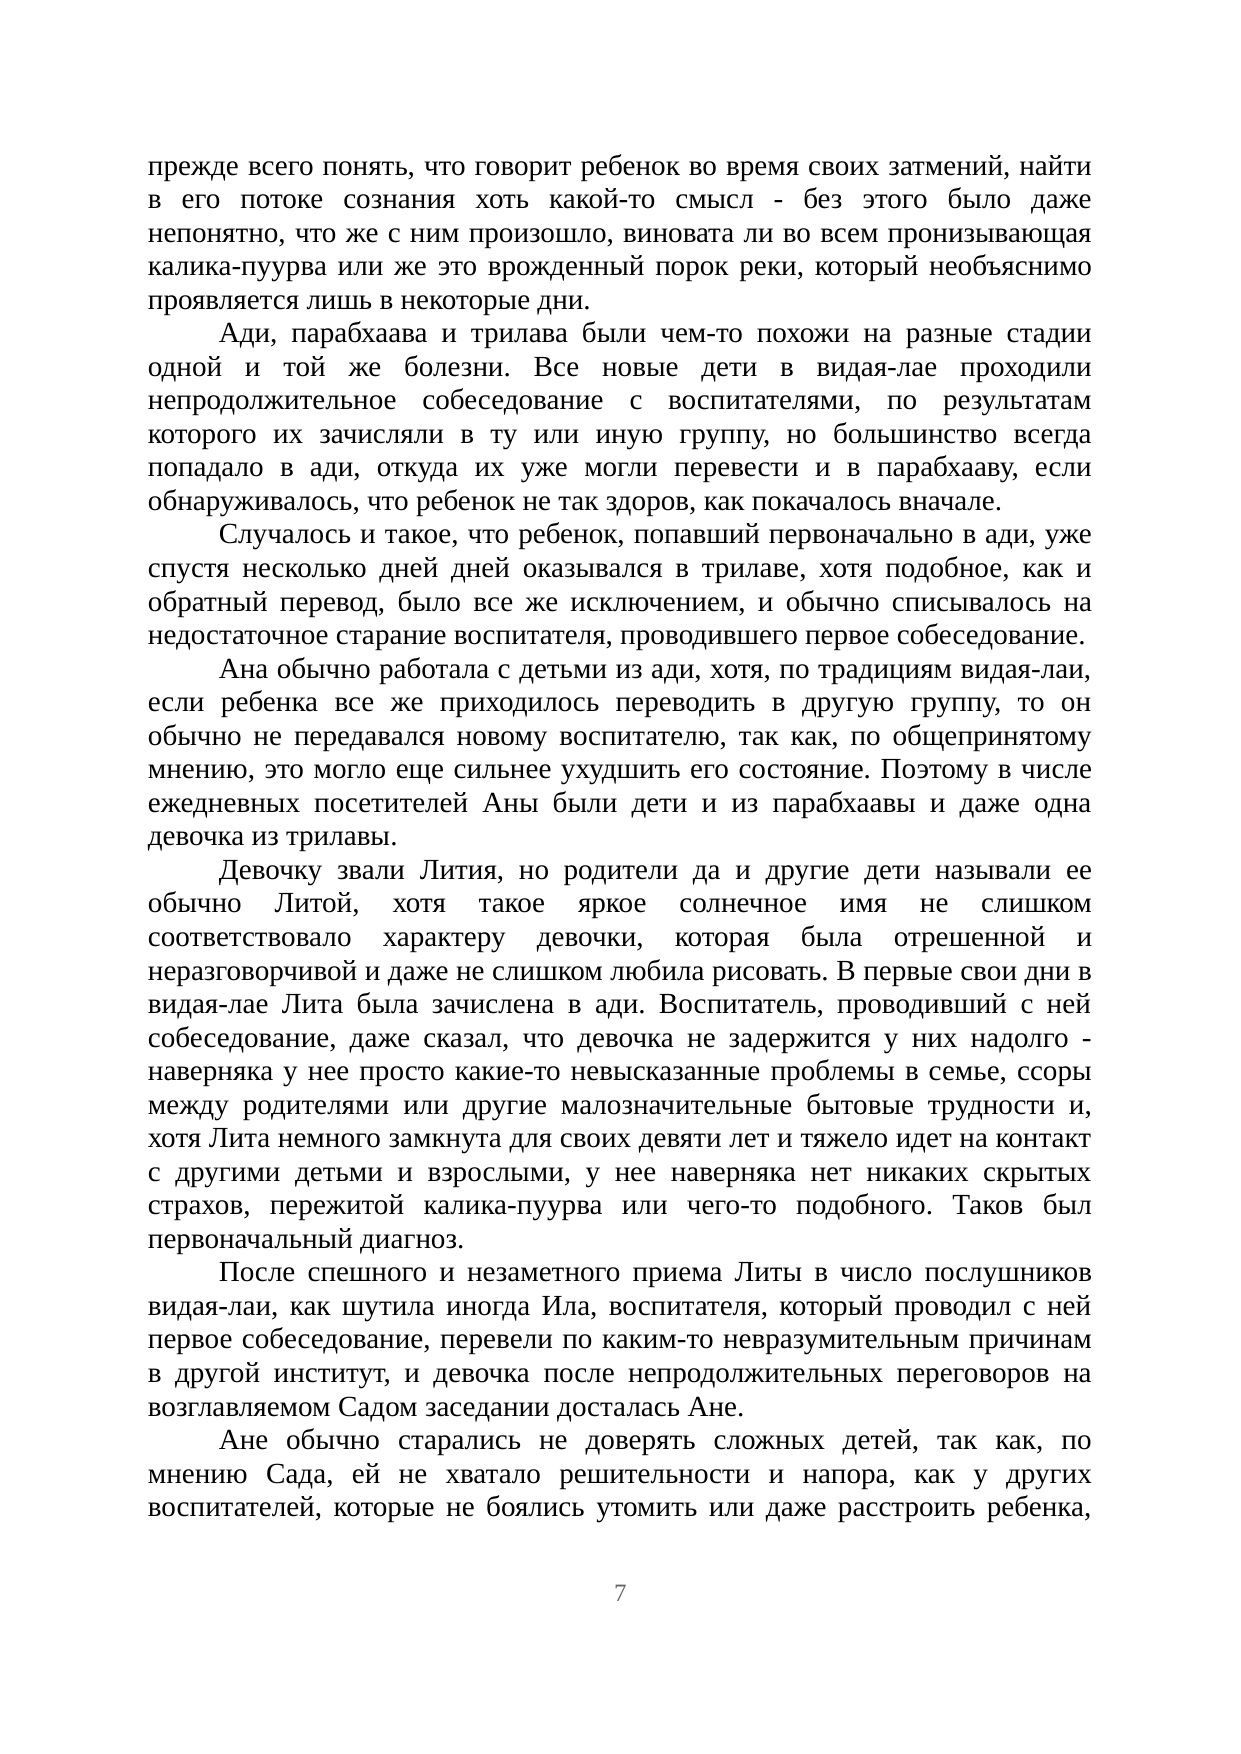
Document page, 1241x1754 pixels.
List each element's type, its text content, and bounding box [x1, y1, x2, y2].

text Случалось и такое, что ребенок, попавший первоначально в ади, уже спустя несколько дней дней оказывался в трилаве, хотя подобное, как и обратный перевод, было все же исключением, и обычно списывалось на недостаточное старание воспитателя, проводившего первое собеседование. [148, 517, 1093, 651]
text Девочку звали Лития, но родители да и другие дети называли ее обычно Литой, хотя такое яркое солнечное имя не слишком соответствовало характеру девочки, которая была отрешенной и неразговорчивой и даже не слишком любила рисовать. В первые свои дни в видая-лае Лита была зачислена в ади. Воспитатель, проводивший с ней собеседование, даже сказал, что девочка не задержится у них надолго - наверняка у нее просто какие-то невысказанные проблемы в семье, ссоры между родителями или другие малозначительные бытовые трудности и, хотя Лита немного замкнута для своих девяти лет и тяжело идет на контакт с другими детьми и взрослыми, у нее наверняка нет никаких скрытых страхов, пережитой калика-пуурва или чего-то подобного. Таков был первоначальный диагноз. [148, 852, 1093, 1254]
text Ане обычно старались не доверять сложных детей, так как, по мнению Сада, ей не хватало решительности и напора, как у других воспитателей, которые не боялись утомить или даже расстроить ребенка, [148, 1422, 1093, 1523]
text Ади, парабхаава и трилава были чем-то похожи на разные стадии одной и той же болезни. Все новые дети в видая-лае проходили непродолжительное собеседование с воспитателями, по результатам которого их зачисляли в ту или иную группу, но большинство всегда попадало в ади, откуда их уже могли перевести и в парабхааву, если обнаруживалось, что ребенок не так здоров, как покачалось вначале. [148, 315, 1093, 517]
text После спешного и незаметного приема Литы в число послушников видая-лаи, как шутила иногда Ила, воспитателя, который проводил с ней первое собеседование, перевели по каким-то невразумительным причинам в другой институт, и девочка после непродолжительных переговоров на возглавляемом Садом заседании досталась Ане. [148, 1254, 1093, 1422]
text Ана обычно работала с детьми из ади, хотя, по традициям видая-лаи, если ребенка все же приходилось переводить в другую группу, то он обычно не передавался новому воспитателю, так как, по общепринятому мнению, это могло еще сильнее ухудшить его состояние. Поэтому в числе ежедневных посетителей Аны были дети и из парабхаавы и даже одна девочка из трилавы. [148, 651, 1093, 852]
text прежде всего понять, что говорит ребенок во время своих затмений, найти в его потоке сознания хоть какой-то смысл - без этого было даже непонятно, что же с ним произошло, виновата ли во всем пронизывающая калика-пуурва или же это врожденный порок реки, который необъяснимо проявляется лишь в некоторые дни. [148, 148, 1093, 315]
